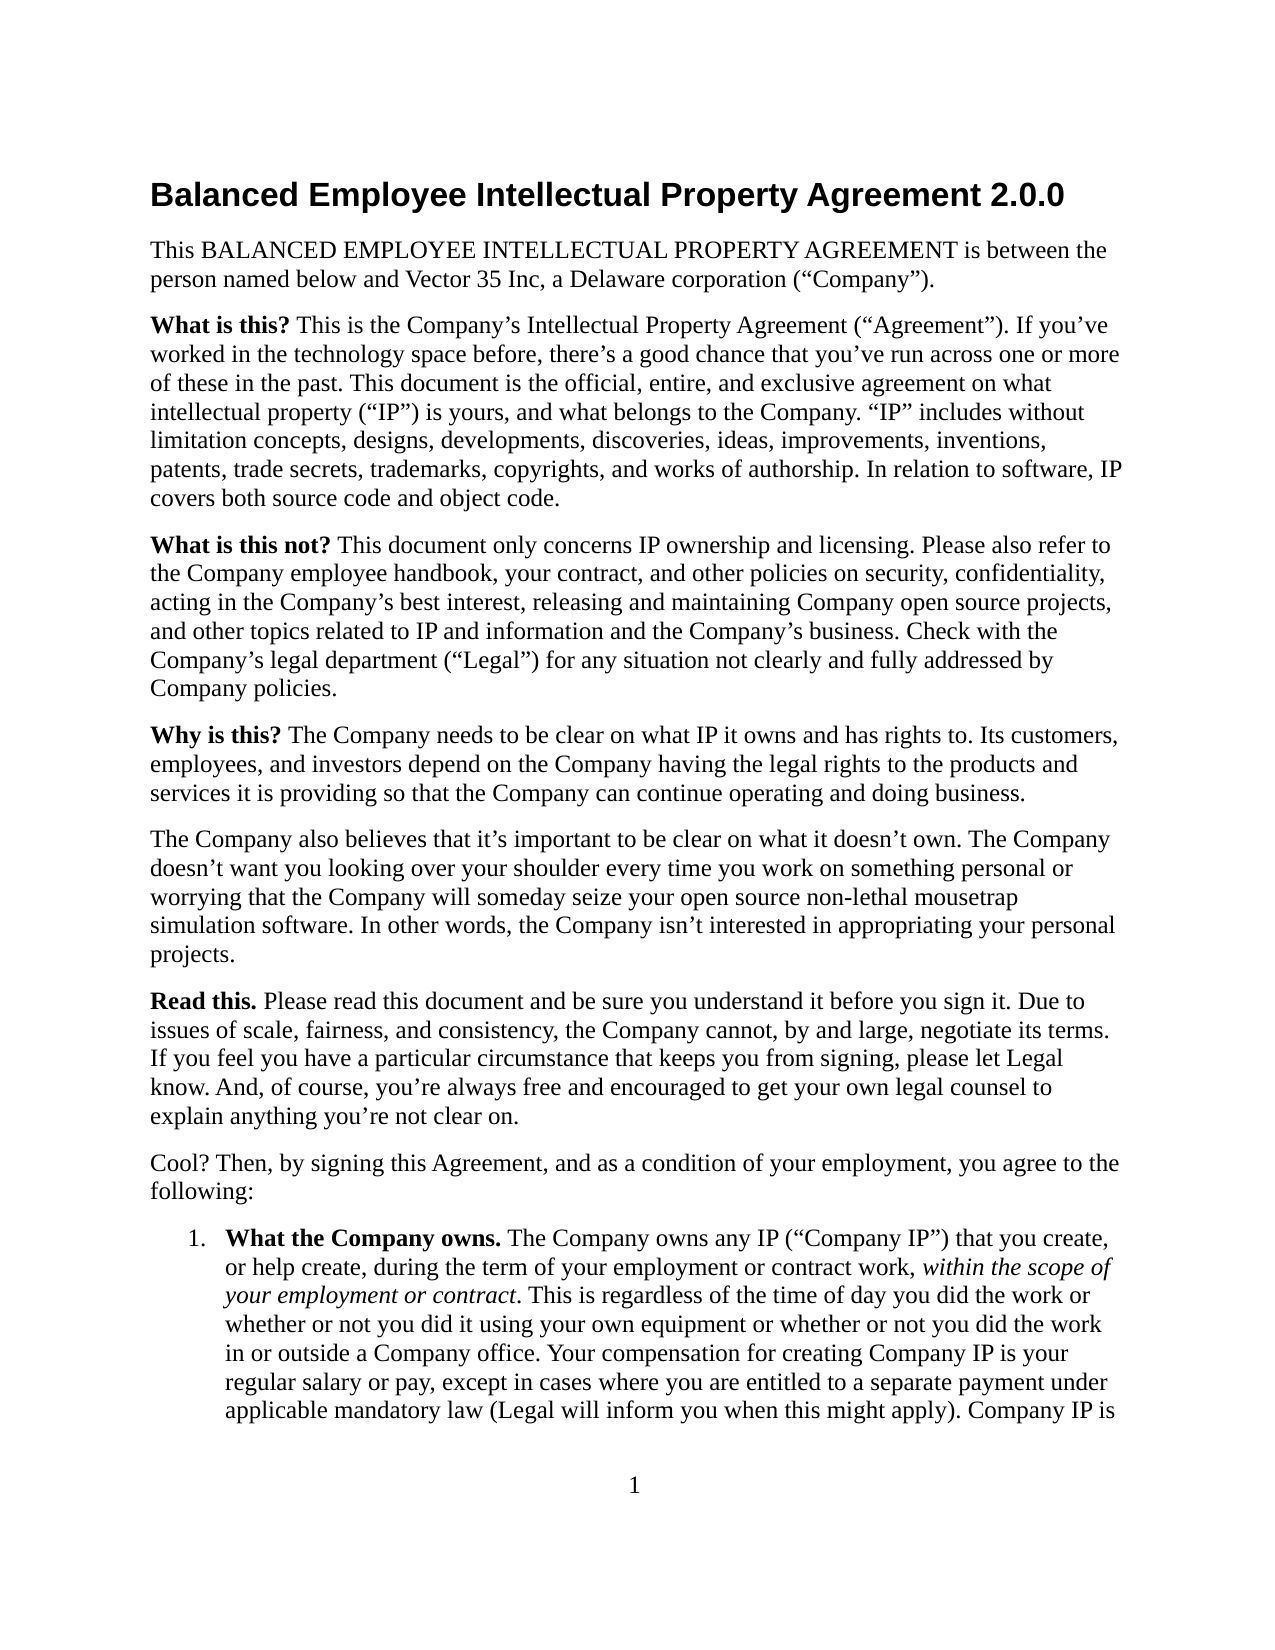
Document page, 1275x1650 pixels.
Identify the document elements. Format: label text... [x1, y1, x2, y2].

text What is this not? This document only concerns IP ownership and licensing. Please also refer to the Company employee handbook, your contract, and other policies on security, confidentiality, acting in the Company’s best interest, releasing and maintaining Company open source projects, and other topics related to IP and information and the Company’s business. Check with the Company’s legal department (“Legal”) for any situation not clearly and fully addressed by Company policies. [150, 530, 1125, 702]
subtitle Balanced Employee Intellectual Property Agreement 2.0.0 [150, 175, 1125, 214]
text Cool? Then, by signing this Agreement, and as a condition of your employment, you agree to the following: [150, 1148, 1125, 1205]
text What is this? This is the Company’s Intellectual Property Agreement (“Agreement”). If you’ve worked in the technology space before, there’s a good chance that you’ve run across one or more of these in the past. This document is the official, entire, and exclusive agreement on what intellectual property (“IP”) is yours, and what belongs to the Company. “IP” includes without limitation concepts, designs, developments, discoveries, ideas, improvements, inventions, patents, trade secrets, trademarks, copyrights, and works of authorship. In relation to software, IP covers both source code and object code. [150, 311, 1125, 512]
text This BALANCED EMPLOYEE INTELLECTUAL PROPERTY AGREEMENT is between the person named below and Vector 35 Inc, a Delaware corporation (“Company”). [150, 235, 1125, 293]
list What the Company owns. The Company owns any IP (“Company IP”) that you create, or help create, during the term of your employment or contract work, within the scope of your employment or contract. This is regardless of the time of day you did the work or whether or not you did it using your own equipment or whether or not you did the work in or outside a Company office. Your compensation for creating Company IP is your regular salary or pay, except in cases where you are entitled to a separate payment under applicable mandatory law (Legal will inform you when this might apply). Company IP is [187, 1223, 1125, 1424]
text The Company also believes that it’s important to be clear on what it doesn’t own. The Company doesn’t want you looking over your shoulder every time you work on something personal or worrying that the Company will someday seize your open source non-lethal mousetrap simulation software. In other words, the Company isn’t interested in appropriating your personal projects. [150, 824, 1125, 968]
text Why is this? The Company needs to be clear on what IP it owns and has rights to. Its customers, employees, and investors depend on the Company having the legal rights to the products and services it is providing so that the Company can continue operating and doing business. [150, 720, 1125, 806]
text Read this. Please read this document and be sure you understand it before you sign it. Due to issues of scale, fairness, and consistency, the Company cannot, by and large, negotiate its terms. If you feel you have a particular circumstance that keeps you from signing, please let Legal know. And, of course, you’re always free and encouraged to get your own legal counsel to explain anything you’re not clear on. [150, 986, 1125, 1130]
